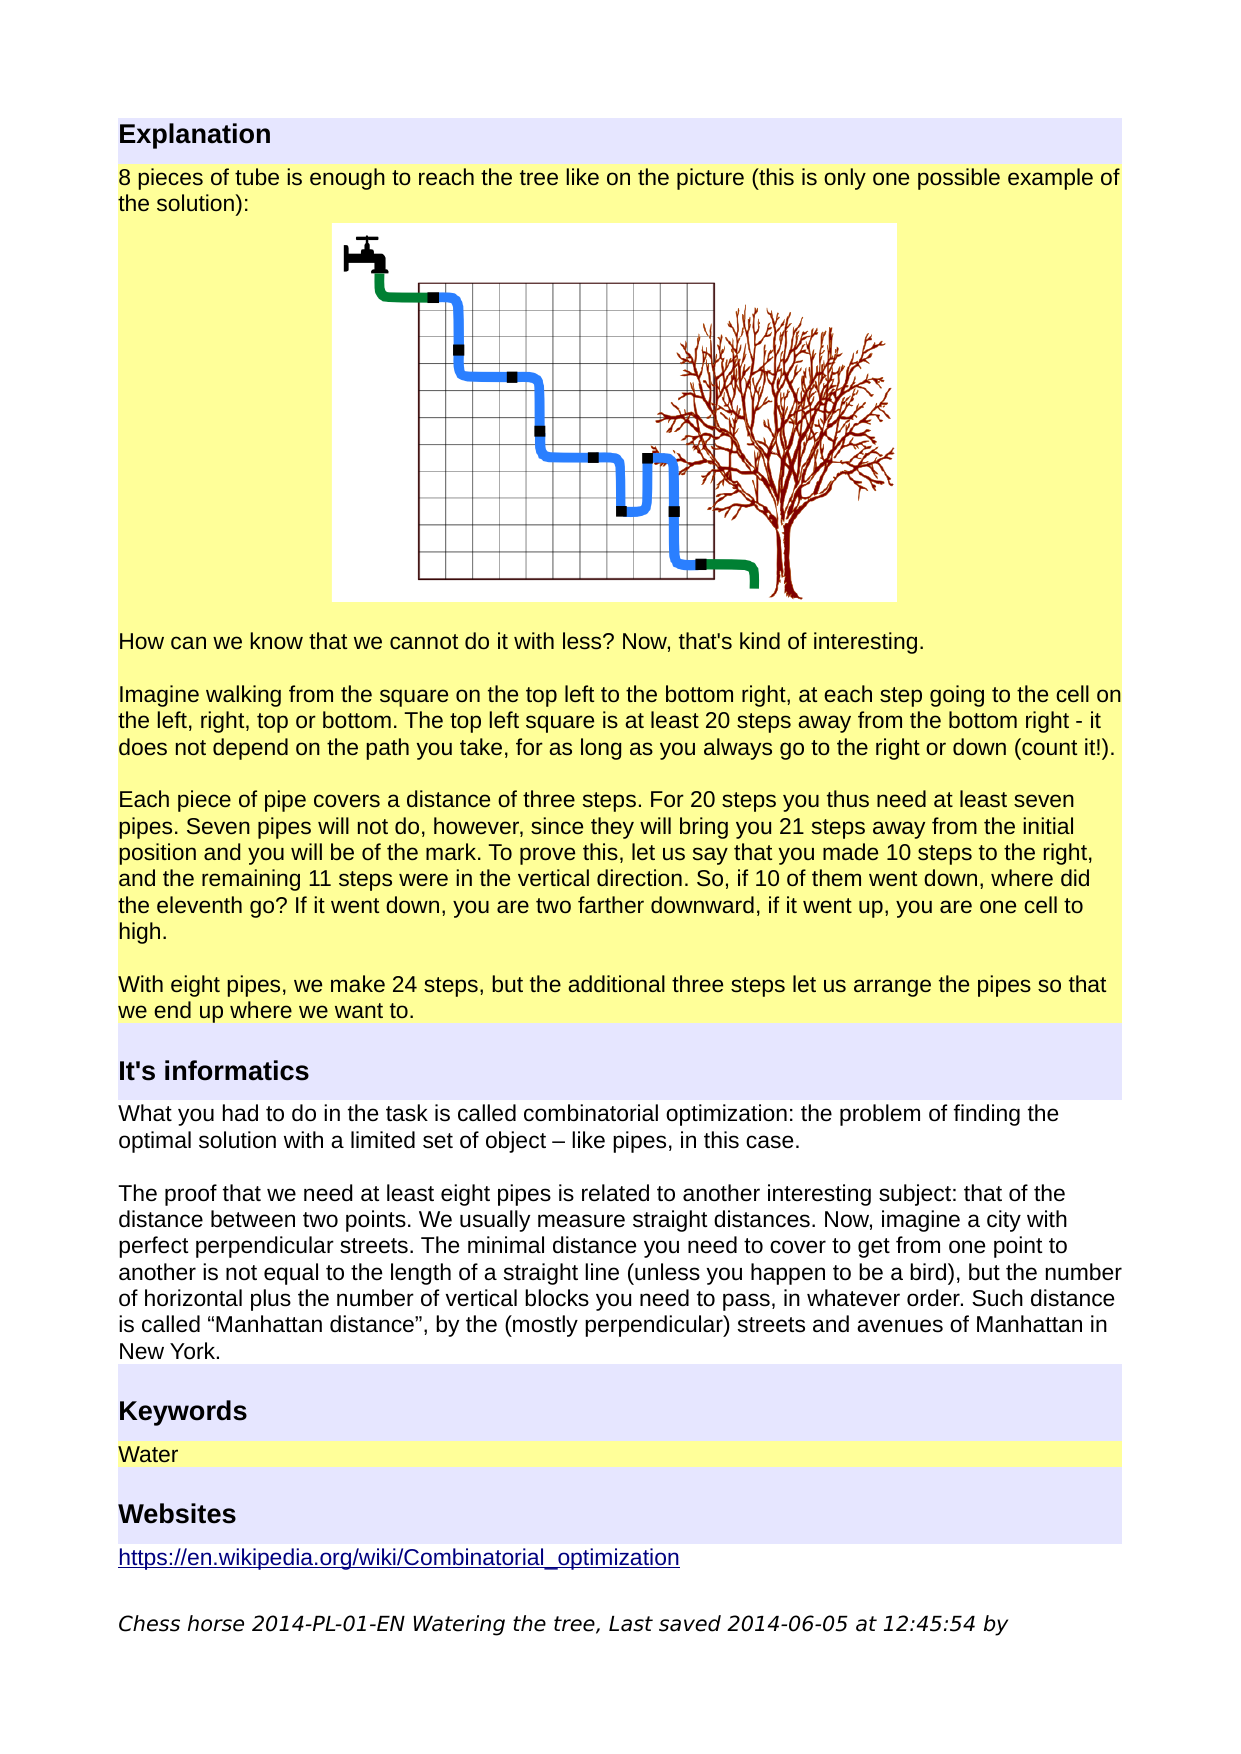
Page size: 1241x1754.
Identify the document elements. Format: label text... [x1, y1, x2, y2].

text https://en.wikipedia.org/wiki/Combinatorial_optimization [118, 1544, 1122, 1570]
picture [331, 223, 897, 602]
subtitle Keywords [118, 1395, 1122, 1426]
text 8 pieces of tube is enough to reach the tree like on the picture (this is only one possible example of the solution): [118, 164, 1122, 628]
text Imagine walking from the square on the top left to the bottom right, at each step going to the cell on the left, right, top or bottom. The top left square is at least 20 steps away from the bottom right - it does not depend on the path you take, for as long as you always go to the right or down (count it!). [118, 681, 1122, 760]
text The proof that we need at least eight pipes is related to another interesting subject: that of the distance between two points. We usually measure straight distances. Now, imagine a city with perfect perpendicular streets. The minimal distance you need to cover to get from one point to another is not equal to the length of a straight line (unless you happen to be a bird), but the number of horizontal plus the number of vertical blocks you need to pass, in whatever order. Such distance is called “Manhattan distance”, by the (mostly perpendicular) streets and avenues of Manhattan in New York. [118, 1179, 1122, 1364]
text With eight pipes, we make 24 steps, but the additional three steps let us arrange the pipes so that we end up where we want to. [118, 971, 1122, 1023]
text How can we know that we cannot do it with less? Now, that's kind of interesting. [118, 628, 1122, 654]
subtitle Websites [118, 1498, 1122, 1530]
subtitle Explanation [118, 118, 1122, 149]
text What you had to do in the task is called combinatorial optimization: the problem of finding the optimal solution with a limited set of object – like pipes, in this case. [118, 1100, 1122, 1153]
text Water [118, 1441, 1122, 1467]
subtitle It's informatics [118, 1055, 1122, 1086]
text Each piece of pipe covers a distance of three steps. For 20 steps you thus need at least seven pipes. Seven pipes will not do, however, since they will bring you 21 steps away from the initial position and you will be of the mark. To prove this, let us say that you made 10 steps to the right, and the remaining 11 steps were in the vertical direction. So, if 10 of them went down, where did the eleventh go? If it went down, you are two farther downward, if it went up, you are one cell to high. [118, 786, 1122, 944]
